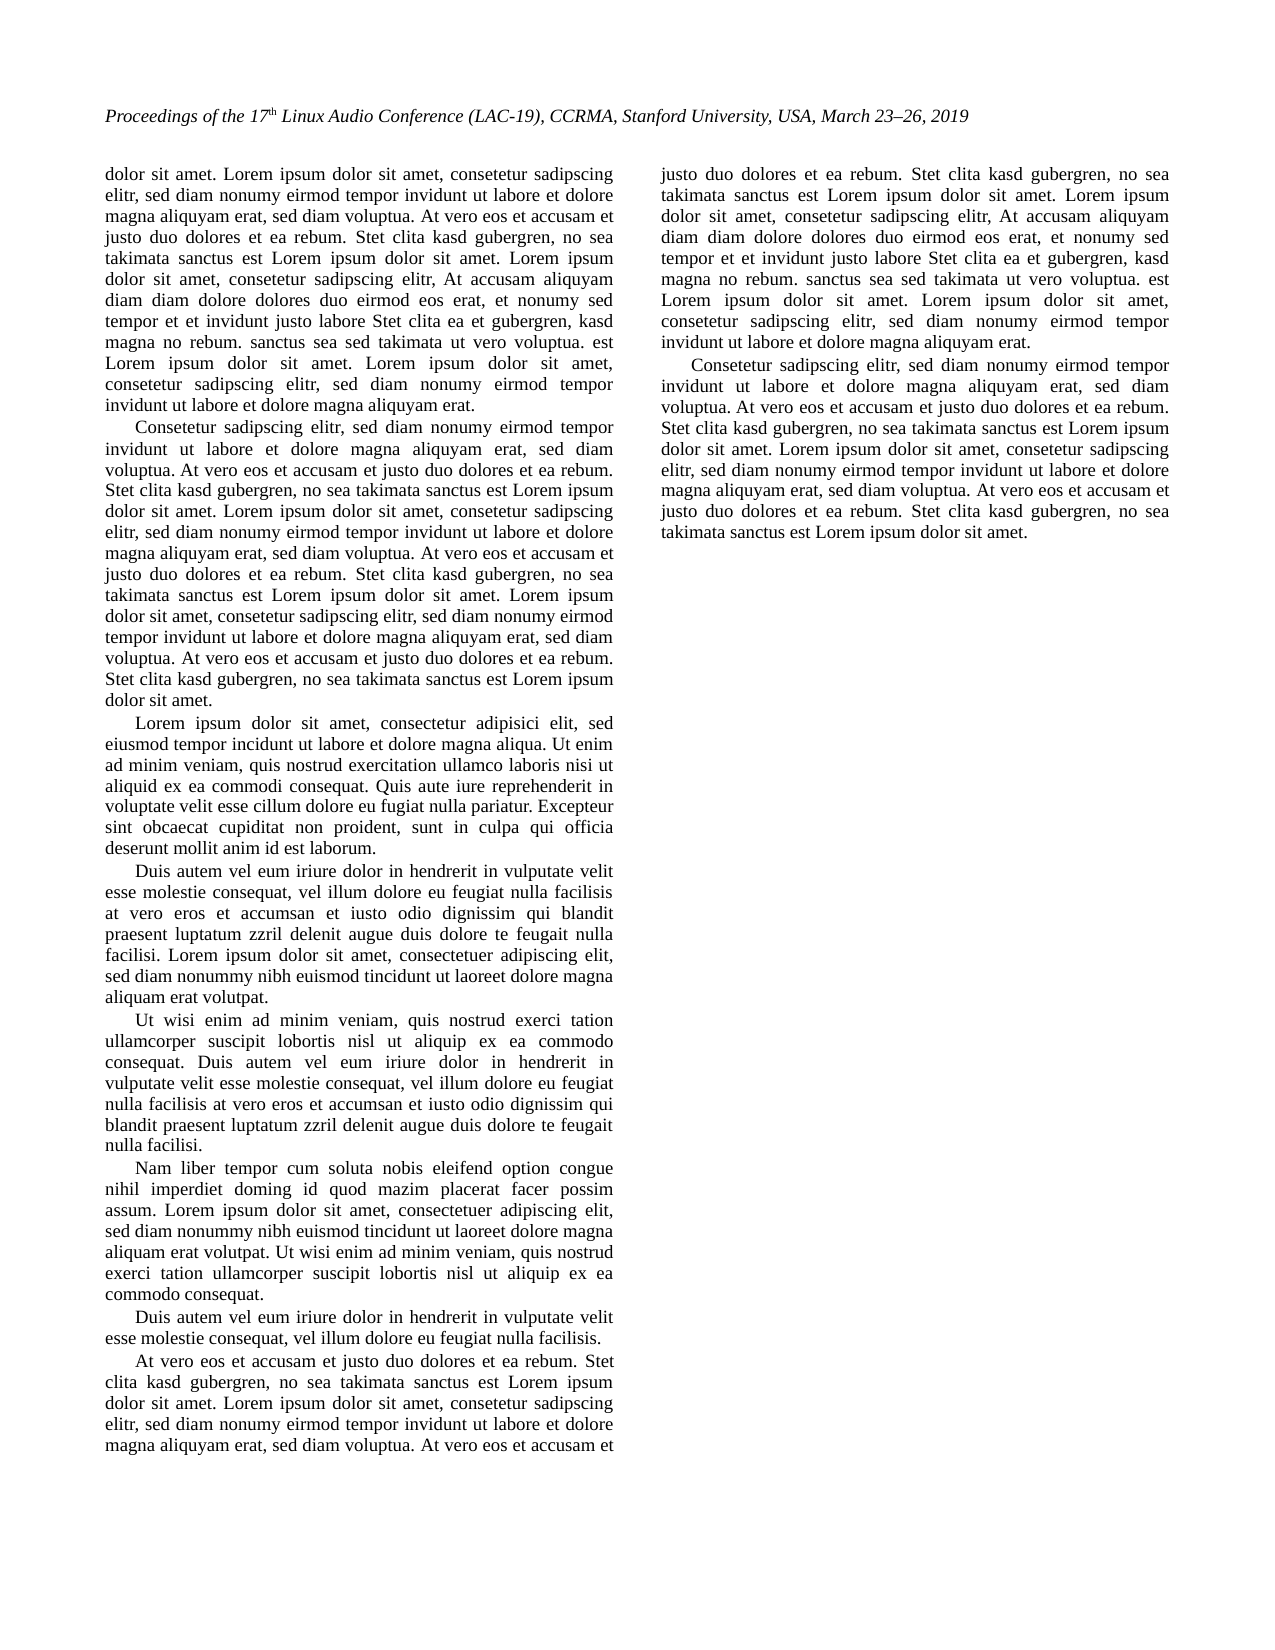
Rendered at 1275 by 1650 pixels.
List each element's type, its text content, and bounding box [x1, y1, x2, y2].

text At vero eos et accusam et justo duo dolores et ea rebum. Stet clita kasd gubergren, no sea takimata sanctus est Lorem ipsum dolor sit amet. Lorem ipsum dolor sit amet, consetetur sadipscing elitr, sed diam nonumy eirmod tempor invidunt ut labore et dolore magna aliquyam erat, sed diam voluptua. At vero eos et accusam et [105, 1350, 614, 1455]
text Consetetur sadipscing elitr, sed diam nonumy eirmod tempor invidunt ut labore et dolore magna aliquyam erat, sed diam voluptua. At vero eos et accusam et justo duo dolores et ea rebum. Stet clita kasd gubergren, no sea takimata sanctus est Lorem ipsum dolor sit amet. Lorem ipsum dolor sit amet, consetetur sadipscing elitr, sed diam nonumy eirmod tempor invidunt ut labore et dolore magna aliquyam erat, sed diam voluptua. At vero eos et accusam et justo duo dolores et ea rebum. Stet clita kasd gubergren, no sea takimata sanctus est Lorem ipsum dolor sit amet. [661, 354, 1170, 543]
text Nam liber tempor cum soluta nobis eleifend option congue nihil imperdiet doming id quod mazim placerat facer possim assum. Lorem ipsum dolor sit amet, consectetuer adipiscing elit, sed diam nonummy nibh euismod tincidunt ut laoreet dolore magna aliquam erat volutpat. Ut wisi enim ad minim veniam, quis nostrud exerci tation ullamcorper suscipit lobortis nisl ut aliquip ex ea commodo consequat. [105, 1158, 614, 1304]
text Duis autem vel eum iriure dolor in hendrerit in vulputate velit esse molestie consequat, vel illum dolore eu feugiat nulla facilisis at vero eros et accumsan et iusto odio dignissim qui blandit praesent luptatum zzril delenit augue duis dolore te feugait nulla facilisi. Lorem ipsum dolor sit amet, consectetuer adipiscing elit, sed diam nonummy nibh euismod tincidunt ut laoreet dolore magna aliquam erat volutpat. [105, 861, 614, 1007]
text Ut wisi enim ad minim veniam, quis nostrud exerci tation ullamcorper suscipit lobortis nisl ut aliquip ex ea commodo consequat. Duis autem vel eum iriure dolor in hendrerit in vulputate velit esse molestie consequat, vel illum dolore eu feugiat nulla facilisis at vero eros et accumsan et iusto odio dignissim qui blandit praesent luptatum zzril delenit augue duis dolore te feugait nulla facilisi. [105, 1009, 614, 1156]
text Lorem ipsum dolor sit amet, consectetur adipisici elit, sed eiusmod tempor incidunt ut labore et dolore magna aliqua. Ut enim ad minim veniam, quis nostrud exercitation ullamco laboris nisi ut aliquid ex ea commodi consequat. Quis aute iure reprehenderit in voluptate velit esse cillum dolore eu fugiat nulla pariatur. Excepteur sint obcaecat cupiditat non proident, sunt in culpa qui officia deserunt mollit anim id est laborum. [105, 712, 614, 859]
text Duis autem vel eum iriure dolor in hendrerit in vulputate velit esse molestie consequat, vel illum dolore eu feugiat nulla facilisis. [105, 1307, 614, 1348]
text justo duo dolores et ea rebum. Stet clita kasd gubergren, no sea takimata sanctus est Lorem ipsum dolor sit amet. Lorem ipsum dolor sit amet, consetetur sadipscing elitr, At accusam aliquyam diam diam dolore dolores duo eirmod eos erat, et nonumy sed tempor et et invidunt justo labore Stet clita ea et gubergren, kasd magna no rebum. sanctus sea sed takimata ut vero voluptua. est Lorem ipsum dolor sit amet. Lorem ipsum dolor sit amet, consetetur sadipscing elitr, sed diam nonumy eirmod tempor invidunt ut labore et dolore magna aliquyam erat. [661, 164, 1170, 352]
text dolor sit amet. Lorem ipsum dolor sit amet, consetetur sadipscing elitr, sed diam nonumy eirmod tempor invidunt ut labore et dolore magna aliquyam erat, sed diam voluptua. At vero eos et accusam et justo duo dolores et ea rebum. Stet clita kasd gubergren, no sea takimata sanctus est Lorem ipsum dolor sit amet. Lorem ipsum dolor sit amet, consetetur sadipscing elitr, At accusam aliquyam diam diam dolore dolores duo eirmod eos erat, et nonumy sed tempor et et invidunt justo labore Stet clita ea et gubergren, kasd magna no rebum. sanctus sea sed takimata ut vero voluptua. est Lorem ipsum dolor sit amet. Lorem ipsum dolor sit amet, consetetur sadipscing elitr, sed diam nonumy eirmod tempor invidunt ut labore et dolore magna aliquyam erat. [105, 164, 614, 415]
text Consetetur sadipscing elitr, sed diam nonumy eirmod tempor invidunt ut labore et dolore magna aliquyam erat, sed diam voluptua. At vero eos et accusam et justo duo dolores et ea rebum. Stet clita kasd gubergren, no sea takimata sanctus est Lorem ipsum dolor sit amet. Lorem ipsum dolor sit amet, consetetur sadipscing elitr, sed diam nonumy eirmod tempor invidunt ut labore et dolore magna aliquyam erat, sed diam voluptua. At vero eos et accusam et justo duo dolores et ea rebum. Stet clita kasd gubergren, no sea takimata sanctus est Lorem ipsum dolor sit amet. Lorem ipsum dolor sit amet, consetetur sadipscing elitr, sed diam nonumy eirmod tempor invidunt ut labore et dolore magna aliquyam erat, sed diam voluptua. At vero eos et accusam et justo duo dolores et ea rebum. Stet clita kasd gubergren, no sea takimata sanctus est Lorem ipsum dolor sit amet. [105, 417, 614, 710]
